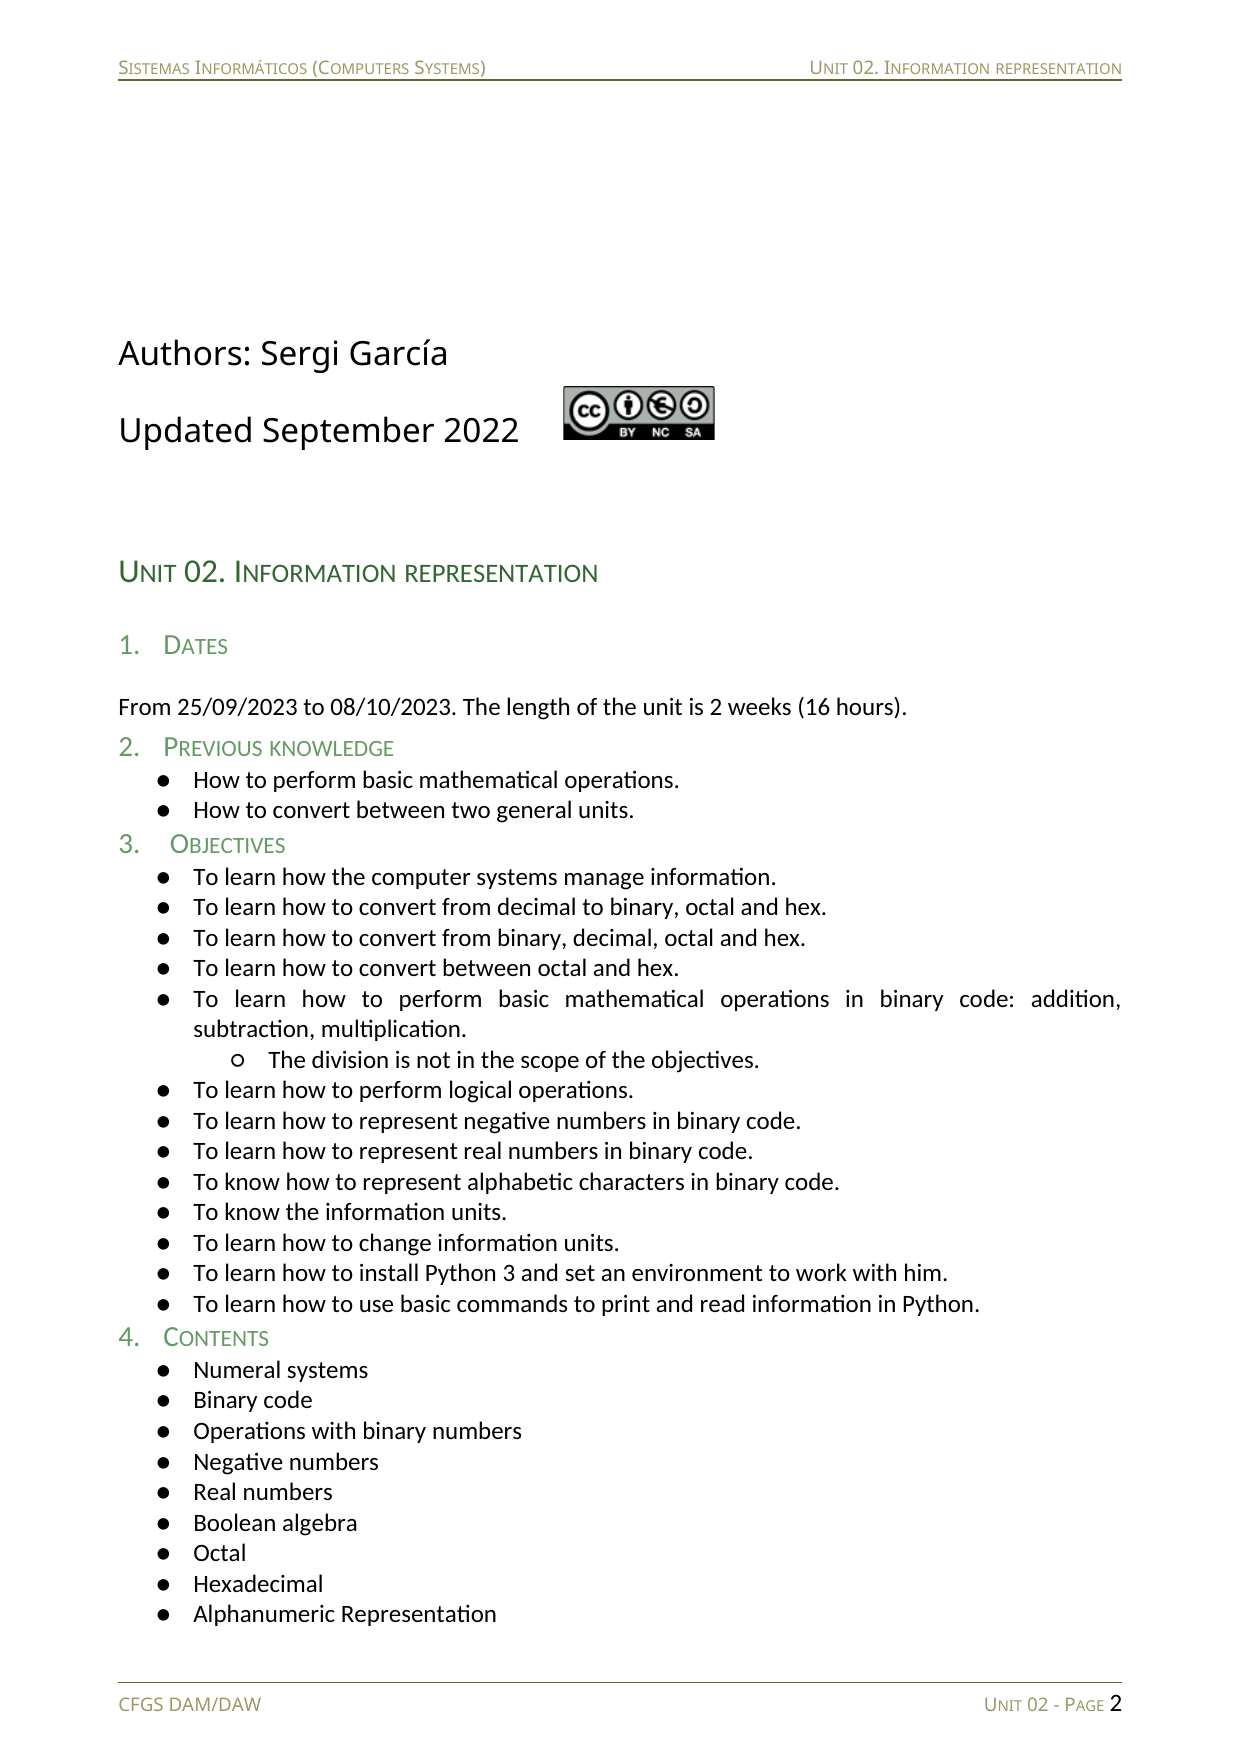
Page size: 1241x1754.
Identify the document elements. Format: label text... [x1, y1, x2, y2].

list To know how to represent alphabetic characters in binary code. [156, 1166, 1122, 1196]
subtitle Previous knowledge [118, 728, 1122, 764]
picture [563, 386, 715, 440]
list How to perform basic mathematical operations. [156, 764, 1122, 794]
list To learn how to change information units. [156, 1227, 1122, 1257]
list Alphanumeric Representation [156, 1598, 1122, 1629]
list To learn how to perform logical operations. [156, 1074, 1122, 1105]
list To learn how to represent negative numbers in binary code. [156, 1105, 1122, 1135]
list Negative numbers [156, 1446, 1122, 1476]
text Authors: Sergi García [118, 329, 1122, 375]
text Unit 02. Information representation [118, 550, 1122, 591]
list The division is not in the scope of the objectives. [231, 1044, 1122, 1074]
list To learn how to convert between octal and hex. [156, 952, 1122, 983]
list Operations with binary numbers [156, 1415, 1122, 1446]
list Real numbers [156, 1476, 1122, 1507]
list Numeral systems [156, 1354, 1122, 1385]
list To learn how to convert from binary, decimal, octal and hex. [156, 922, 1122, 952]
list How to convert between two general units. [156, 794, 1122, 825]
list To learn how to convert from decimal to binary, octal and hex. [156, 891, 1122, 922]
list To learn how to install Python 3 and set an environment to work with him. [156, 1257, 1122, 1288]
subtitle Contents [118, 1318, 1122, 1354]
subtitle Objectives [118, 825, 1122, 861]
list To learn how to represent real numbers in binary code. [156, 1135, 1122, 1166]
list To know the information units. [156, 1196, 1122, 1227]
list Octal [156, 1537, 1122, 1568]
list Binary code [156, 1385, 1122, 1415]
list To learn how the computer systems manage information. [156, 861, 1122, 891]
list To learn how to perform basic mathematical operations in binary code: addition, subtraction, multiplication. [156, 983, 1122, 1044]
list Hexadecimal [156, 1568, 1122, 1598]
subtitle Dates [118, 626, 1122, 661]
text From 25/09/2023 to 08/10/2023. The length of the unit is 2 weeks (16 hours). [118, 691, 1122, 722]
list To learn how to use basic commands to print and read information in Python. [156, 1288, 1122, 1318]
text Updated September 2022 [118, 407, 1122, 453]
list Boolean algebra [156, 1507, 1122, 1537]
